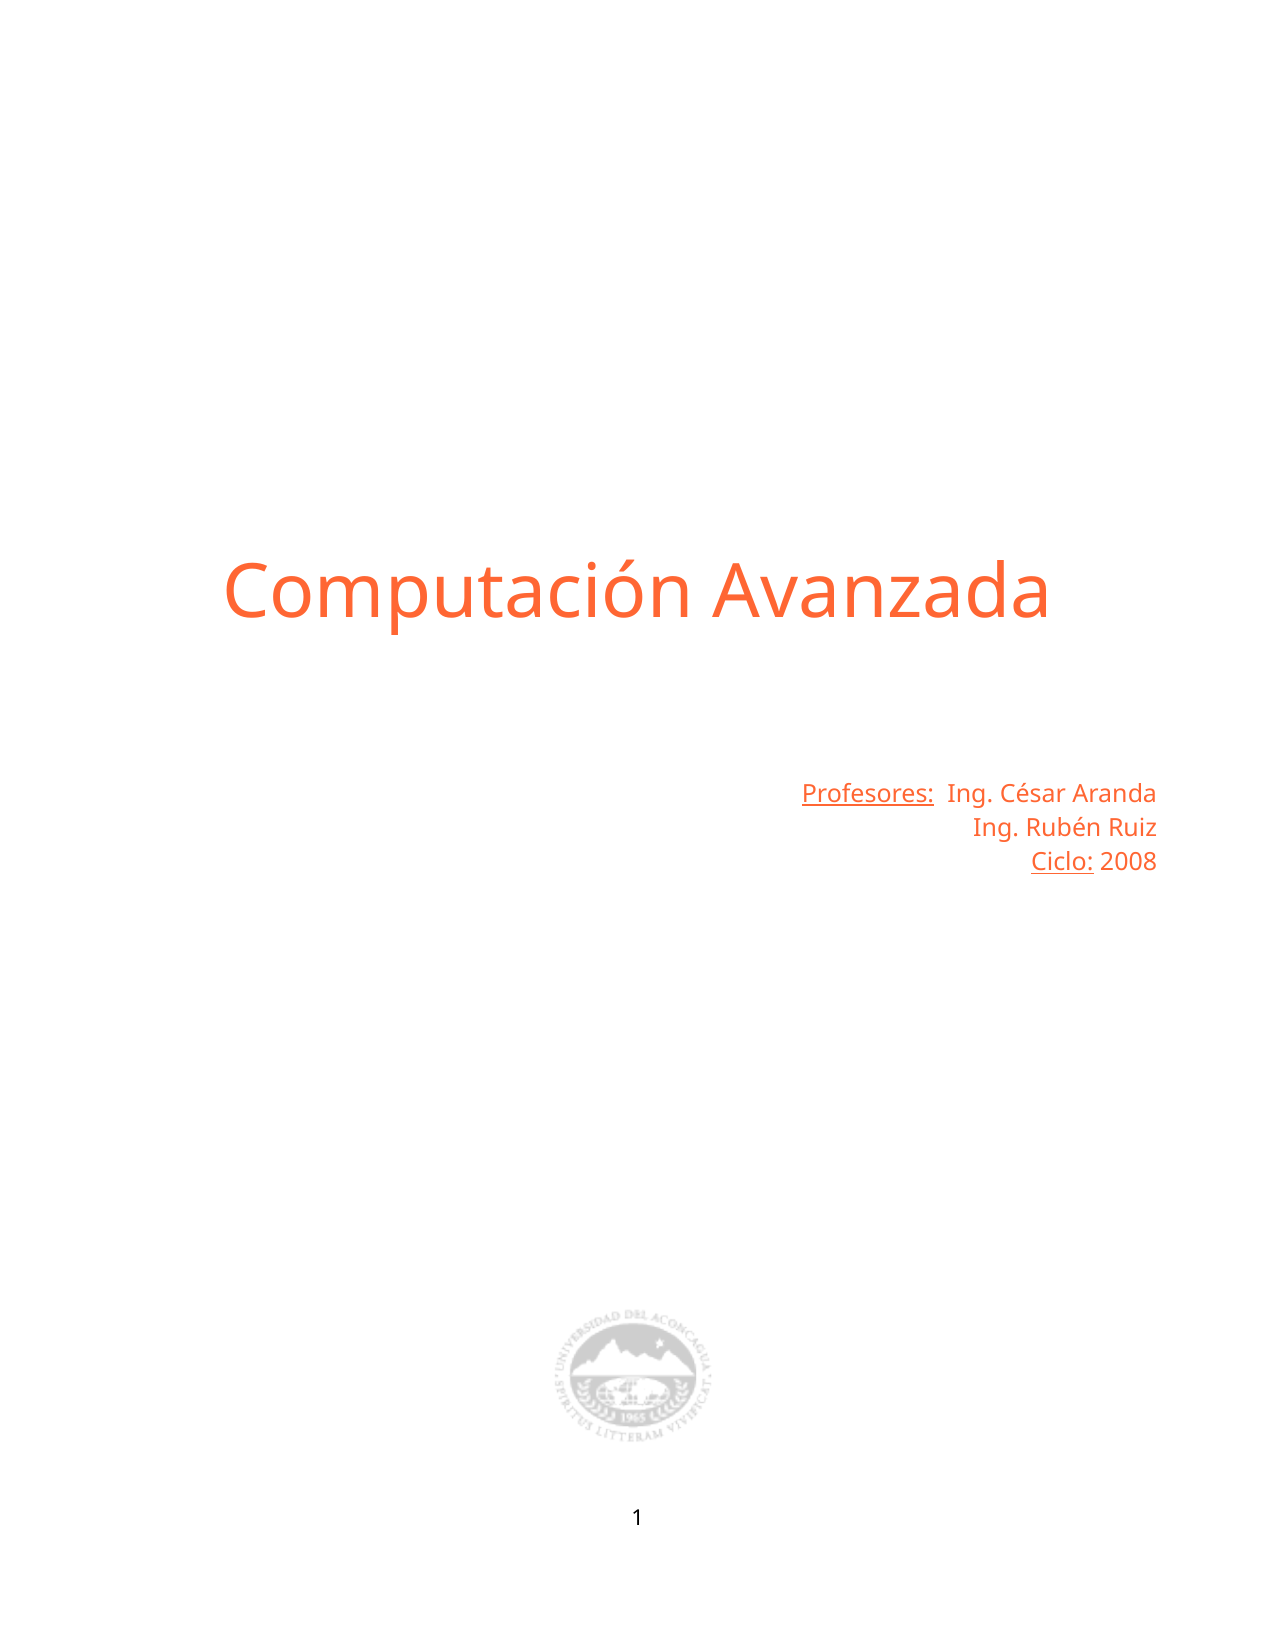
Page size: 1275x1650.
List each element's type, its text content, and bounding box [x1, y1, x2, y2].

text Ciclo: 2008 [118, 844, 1157, 878]
text Ing. Rubén Ruiz [118, 810, 1157, 844]
text Computación Avanzada [118, 537, 1157, 639]
text Profesores: Ing. César Aranda [118, 776, 1157, 810]
